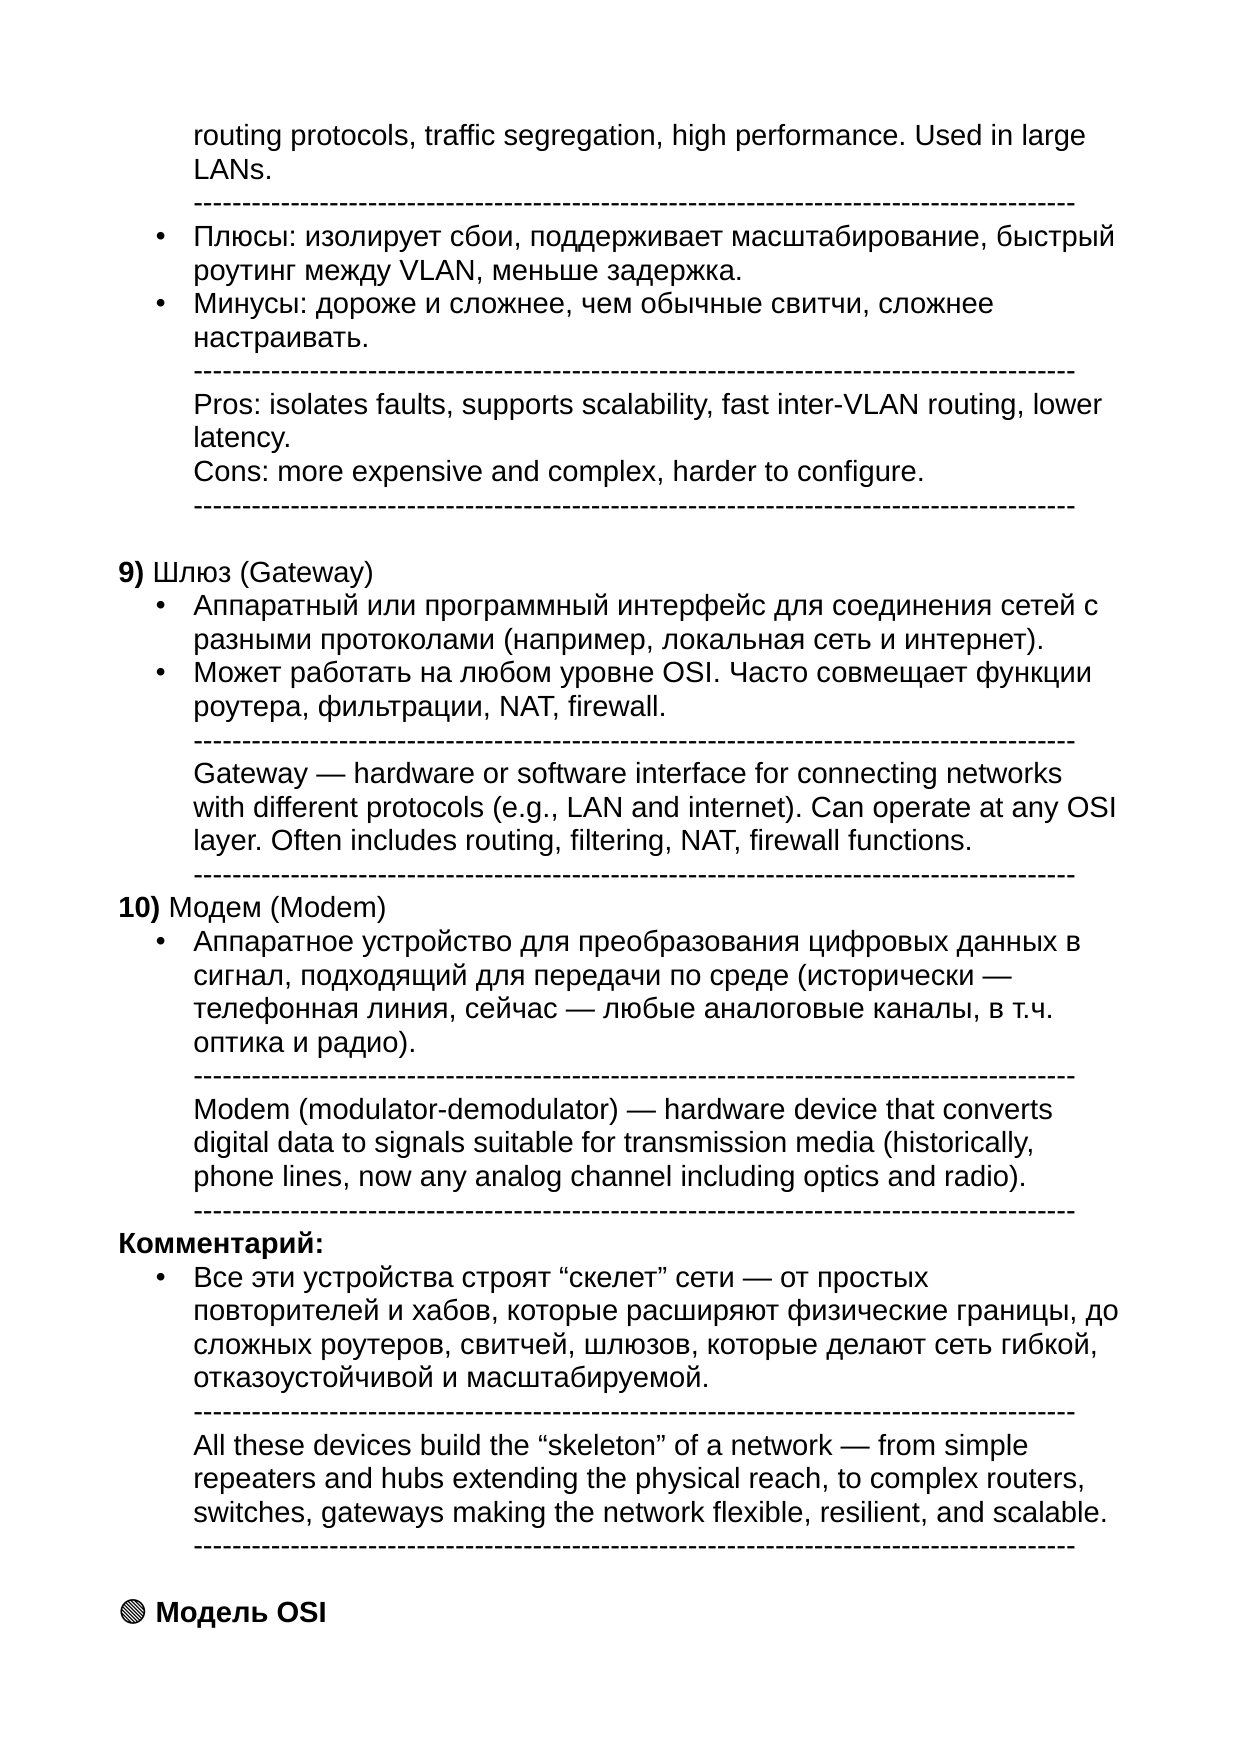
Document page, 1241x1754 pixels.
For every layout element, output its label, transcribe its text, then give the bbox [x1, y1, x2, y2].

list -------------------------------------------------------------------------------------------Pros: isolates faults, supports scalability, fast inter-VLAN routing, lower latency. [156, 353, 1122, 454]
list ------------------------------------------------------------------------------------------- [156, 857, 1122, 890]
list ------------------------------------------------------------------------------------------- [156, 1394, 1122, 1427]
list All these devices build the “skeleton” of a network — from simple repeaters and hubs extending the physical reach, to complex routers, switches, gateways making the network flexible, resilient, and scalable. [156, 1427, 1122, 1528]
list Плюсы: изолирует сбои, поддерживает масштабирование, быстрый роутинг между VLAN, меньше задержка. [156, 219, 1122, 286]
list Может работать на любом уровне OSI. Часто совмещает функции роутера, фильтрации, NAT, firewall. [156, 655, 1122, 723]
list -------------------------------------------------------------------------------------------Gateway — hardware or software interface for connecting networks with different protocols (e.g., LAN and internet). Can operate at any OSI layer. Often includes routing, filtering, NAT, firewall functions. [156, 723, 1122, 857]
list Все эти устройства строят “скелет” сети — от простых повторителей и хабов, которые расширяют физические границы, до сложных роутеров, свитчей, шлюзов, которые делают сеть гибкой, отказоустойчивой и масштабируемой. [156, 1259, 1122, 1394]
text Комментарий: [118, 1226, 1122, 1259]
text 🟢 Модель OSI [118, 1595, 1122, 1629]
text 9) Шлюз (Gateway) [118, 554, 1122, 588]
list -------------------------------------------------------------------------------------------Modem (modulator-demodulator) — hardware device that converts digital data to signals suitable for transmission media (historically, phone lines, now any analog channel including optics and radio). [156, 1058, 1122, 1192]
list Аппаратный или программный интерфейс для соединения сетей с разными протоколами (например, локальная сеть и интернет). [156, 588, 1122, 655]
list Минусы: дороже и сложнее, чем обычные свитчи, сложнее настраивать. [156, 286, 1122, 353]
list ------------------------------------------------------------------------------------------- [156, 1528, 1122, 1562]
text 10) Модем (Modem) [118, 890, 1122, 924]
list Аппаратное устройство для преобразования цифровых данных в сигнал, подходящий для передачи по среде (исторически — телефонная линия, сейчас — любые аналоговые каналы, в т.ч. оптика и радио). [156, 924, 1122, 1058]
list routing protocols, traffic segregation, high performance. Used in large LANs. [156, 118, 1122, 185]
list ------------------------------------------------------------------------------------------- [156, 185, 1122, 219]
list ------------------------------------------------------------------------------------------- [156, 487, 1122, 521]
list Cons: more expensive and complex, harder to configure. [156, 454, 1122, 487]
list ------------------------------------------------------------------------------------------- [156, 1192, 1122, 1226]
